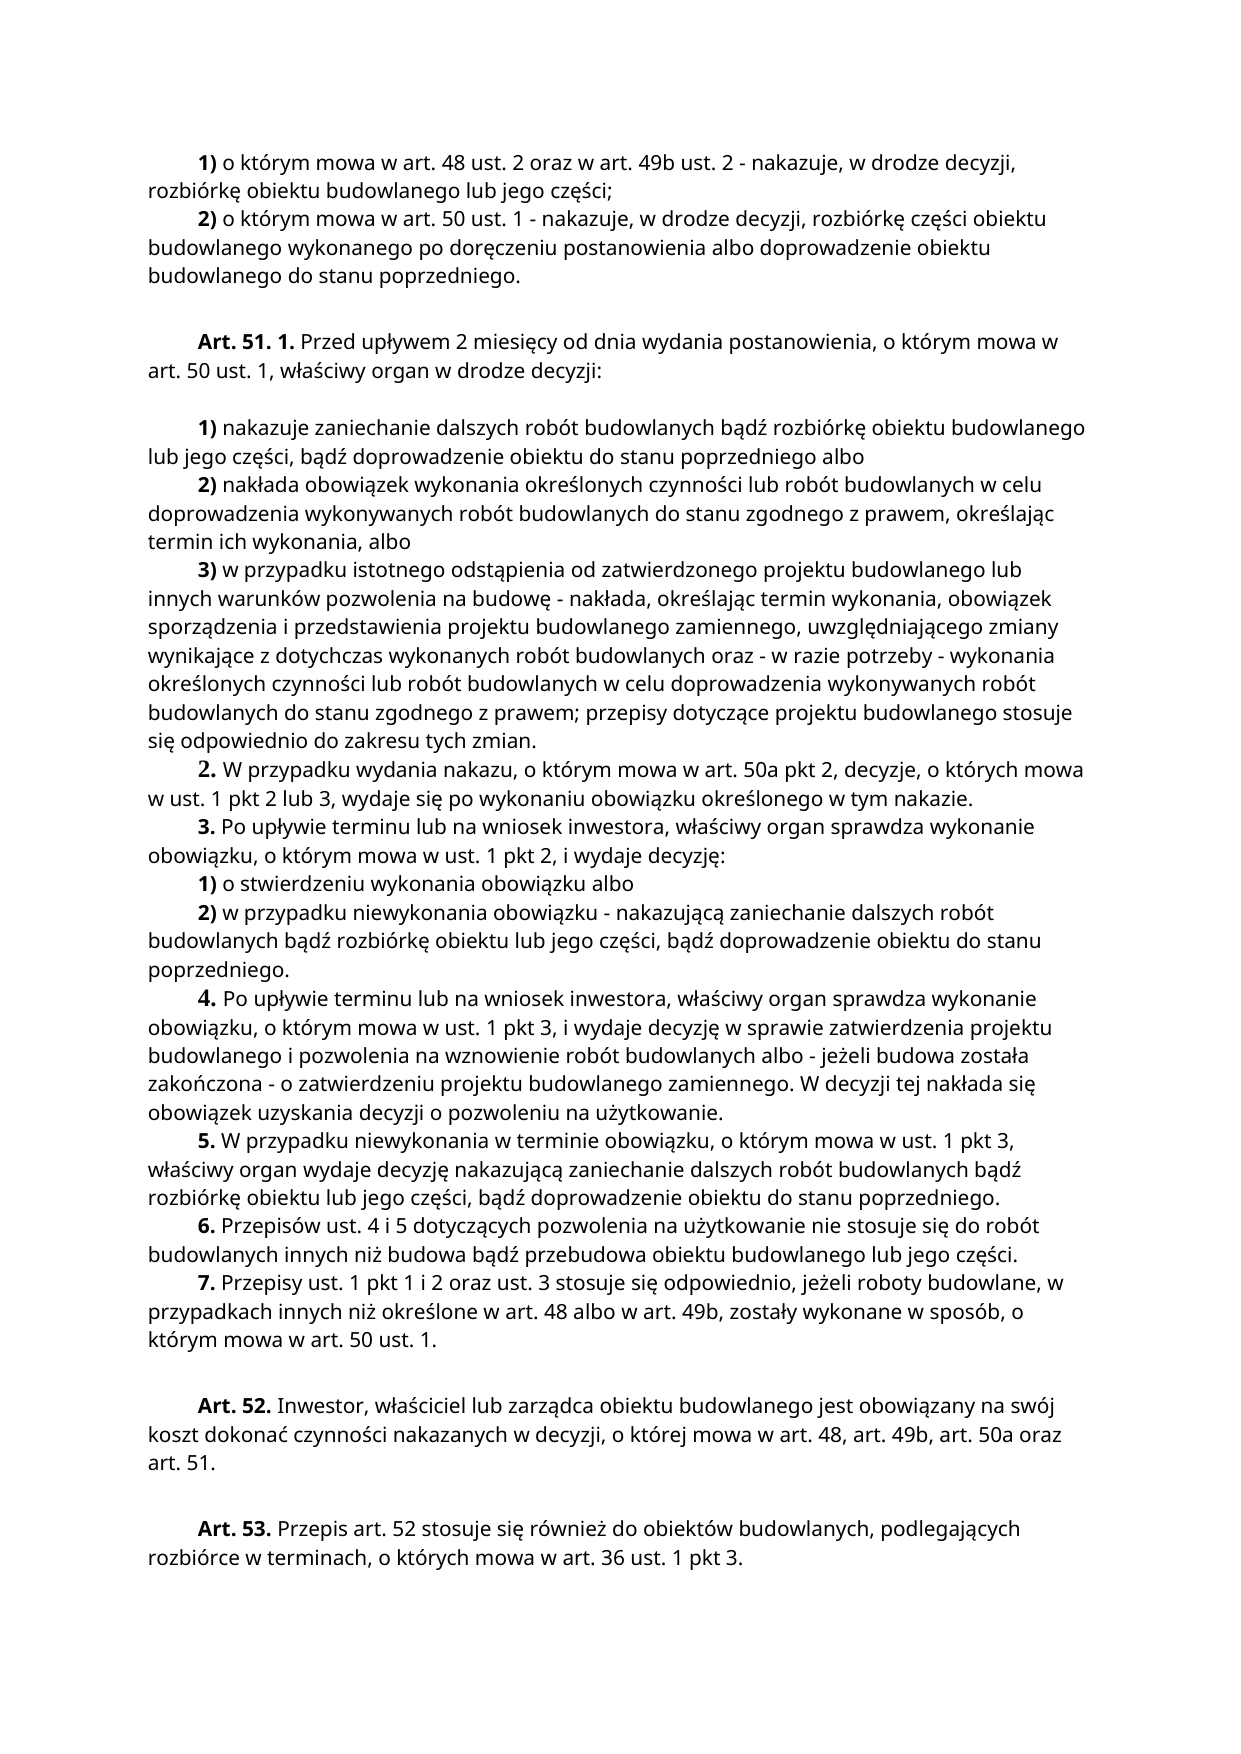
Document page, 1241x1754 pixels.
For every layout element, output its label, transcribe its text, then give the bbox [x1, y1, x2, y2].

text 2) o którym mowa w art. 50 ust. 1 - nakazuje, w drodze decyzji, rozbiórkę części obiektu budowlanego wykonanego po doręczeniu postanowienia albo doprowadzenie obiektu budowlanego do stanu poprzedniego. [148, 204, 1093, 290]
text Art. 53. Przepis art. 52 stosuje się również do obiektów budowlanych, podlegających rozbiórce w terminach, o których mowa w art. 36 ust. 1 pkt 3. [148, 1514, 1093, 1571]
text 5. W przypadku niewykonania w terminie obowiązku, o którym mowa w ust. 1 pkt 3, właściwy organ wydaje decyzję nakazującą zaniechanie dalszych robót budowlanych bądź rozbiórkę obiektu lub jego części, bądź doprowadzenie obiektu do stanu poprzedniego. [148, 1126, 1093, 1212]
text 2) nakłada obowiązek wykonania określonych czynności lub robót budowlanych w celu doprowadzenia wykonywanych robót budowlanych do stanu zgodnego z prawem, określając termin ich wykonania, albo [148, 470, 1093, 556]
text 2) w przypadku niewykonania obowiązku - nakazującą zaniechanie dalszych robót budowlanych bądź rozbiórkę obiektu lub jego części, bądź doprowadzenie obiektu do stanu poprzedniego. [148, 898, 1093, 983]
text 1) nakazuje zaniechanie dalszych robót budowlanych bądź rozbiórkę obiektu budowlanego lub jego części, bądź doprowadzenie obiektu do stanu poprzedniego albo [148, 413, 1093, 470]
text Art. 51. 1. Przed upływem 2 miesięcy od dnia wydania postanowienia, o którym mowa w art. 50 ust. 1, właściwy organ w drodze decyzji: [148, 327, 1093, 384]
text 4. Po upływie terminu lub na wniosek inwestora, właściwy organ sprawdza wykonanie obowiązku, o którym mowa w ust. 1 pkt 3, i wydaje decyzję w sprawie zatwierdzenia projektu budowlanego i pozwolenia na wznowienie robót budowlanych albo - jeżeli budowa została zakończona - o zatwierdzeniu projektu budowlanego zamiennego. W decyzji tej nakłada się obowiązek uzyskania decyzji o pozwoleniu na użytkowanie. [148, 983, 1093, 1126]
text Art. 52. Inwestor, właściciel lub zarządca obiektu budowlanego jest obowiązany na swój koszt dokonać czynności nakazanych w decyzji, o której mowa w art. 48, art. 49b, art. 50a oraz art. 51. [148, 1391, 1093, 1477]
text 2. W przypadku wydania nakazu, o którym mowa w art. 50a pkt 2, decyzje, o których mowa w ust. 1 pkt 2 lub 3, wydaje się po wykonaniu obowiązku określonego w tym nakazie. [148, 754, 1093, 812]
text 1) o stwierdzeniu wykonania obowiązku albo [148, 869, 1093, 898]
text 3. Po upływie terminu lub na wniosek inwestora, właściwy organ sprawdza wykonanie obowiązku, o którym mowa w ust. 1 pkt 2, i wydaje decyzję: [148, 812, 1093, 869]
text 6. Przepisów ust. 4 i 5 dotyczących pozwolenia na użytkowanie nie stosuje się do robót budowlanych innych niż budowa bądź przebudowa obiektu budowlanego lub jego części. [148, 1212, 1093, 1268]
text 7. Przepisy ust. 1 pkt 1 i 2 oraz ust. 3 stosuje się odpowiednio, jeżeli roboty budowlane, w przypadkach innych niż określone w art. 48 albo w art. 49b, zostały wykonane w sposób, o którym mowa w art. 50 ust. 1. [148, 1268, 1093, 1354]
text 3) w przypadku istotnego odstąpienia od zatwierdzonego projektu budowlanego lub innych warunków pozwolenia na budowę - nakłada, określając termin wykonania, obowiązek sporządzenia i przedstawienia projektu budowlanego zamiennego, uwzględniającego zmiany wynikające z dotychczas wykonanych robót budowlanych oraz - w razie potrzeby - wykonania określonych czynności lub robót budowlanych w celu doprowadzenia wykonywanych robót budowlanych do stanu zgodnego z prawem; przepisy dotyczące projektu budowlanego stosuje się odpowiednio do zakresu tych zmian. [148, 556, 1093, 754]
text 1) o którym mowa w art. 48 ust. 2 oraz w art. 49b ust. 2 - nakazuje, w drodze decyzji, rozbiórkę obiektu budowlanego lub jego części; [148, 148, 1093, 204]
